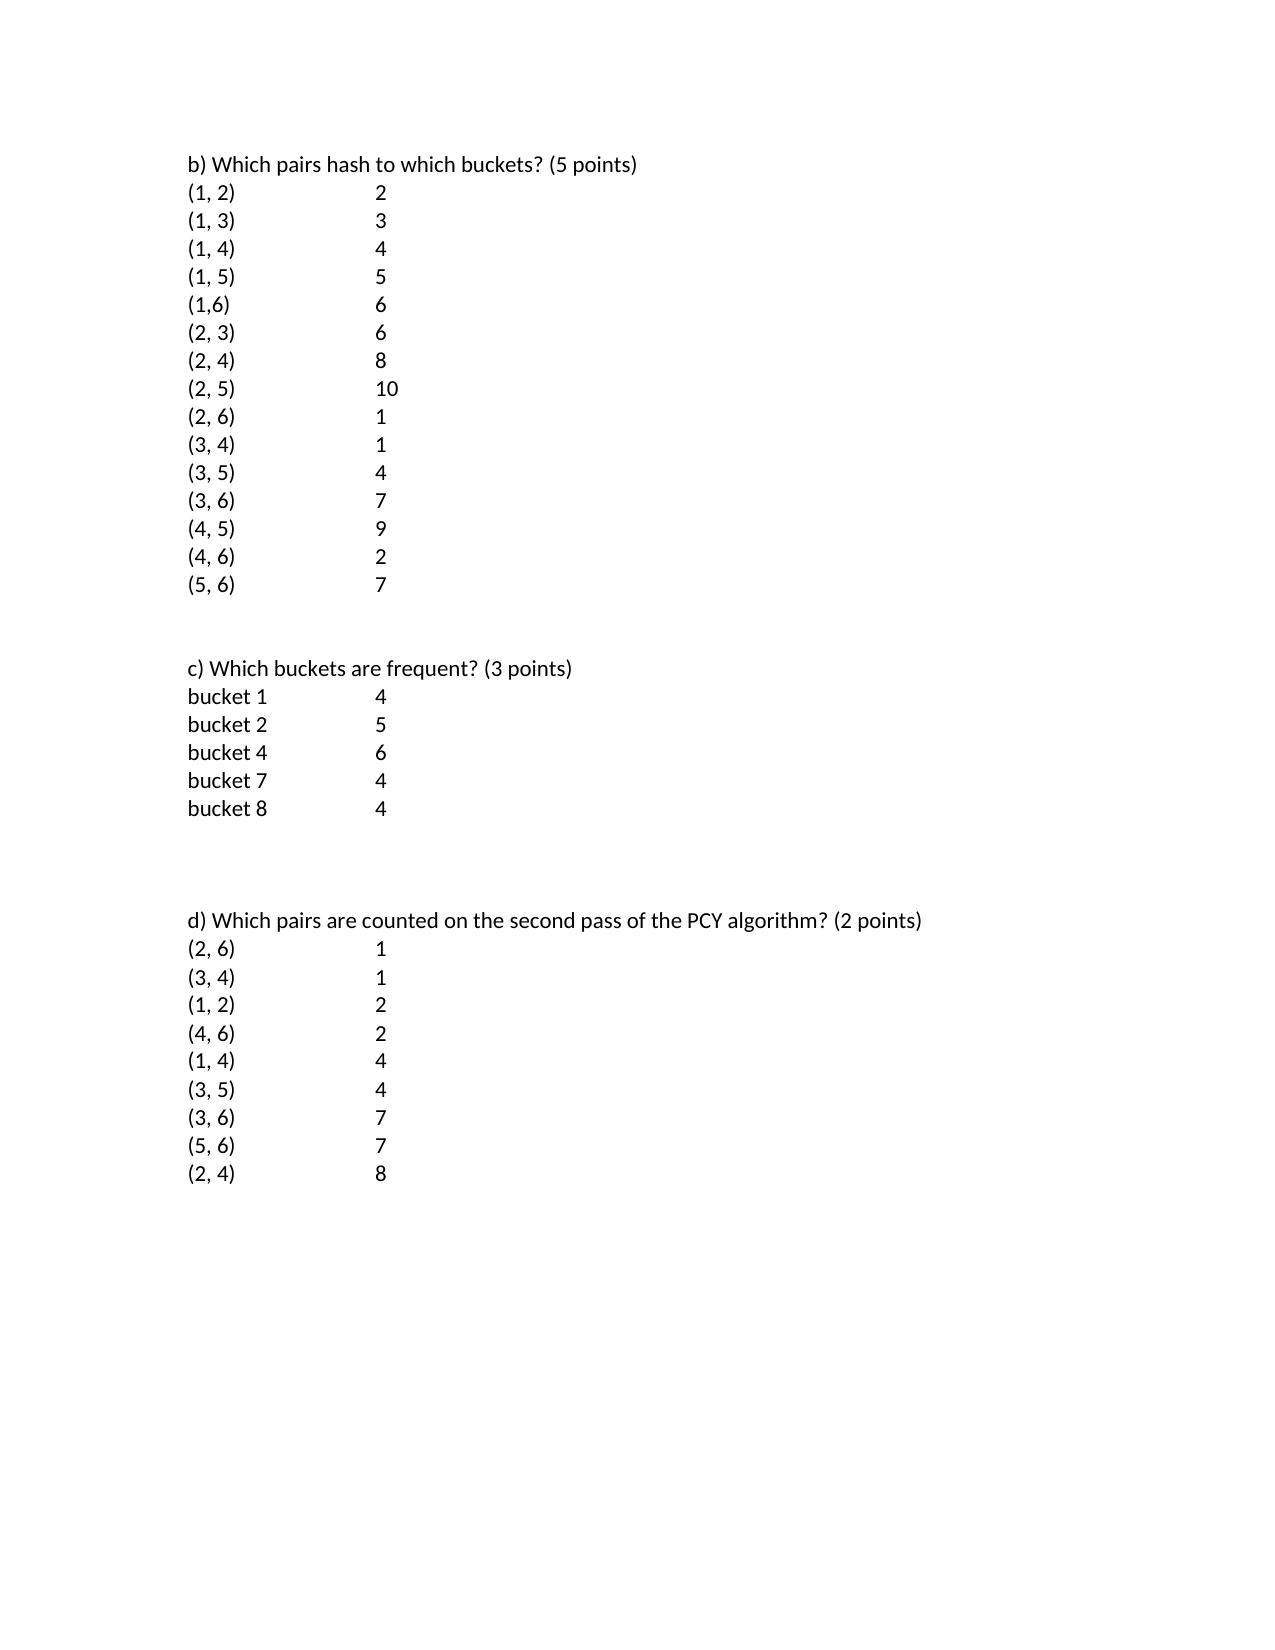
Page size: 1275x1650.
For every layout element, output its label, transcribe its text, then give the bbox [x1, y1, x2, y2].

list c) Which buckets are frequent? (3 points) [150, 654, 1125, 682]
list (1, 5) 5 [150, 262, 1125, 290]
list (5, 6) 7 [150, 570, 1125, 598]
list (1, 3) 3 [150, 206, 1125, 234]
list (1, 2) 2 [150, 178, 1125, 206]
list b) Which pairs hash to which buckets? (5 points) [150, 150, 1125, 178]
list bucket 1 4 [150, 682, 1125, 710]
list (3, 5) 4 [150, 458, 1125, 486]
list bucket 4 6 [150, 738, 1125, 766]
list (3, 4) 1 [150, 430, 1125, 458]
list (1, 4) 4 [150, 1047, 1125, 1075]
list (4, 5) 9 [150, 514, 1125, 542]
list (4, 6) 2 [150, 1019, 1125, 1047]
list (1, 4) 4 [150, 234, 1125, 262]
list (2, 4) 8 [150, 346, 1125, 374]
list (3, 4) 1 [150, 963, 1125, 991]
list (3, 5) 4 [150, 1075, 1125, 1103]
list (2, 4) 8 [150, 1159, 1125, 1187]
list bucket 2 5 [150, 710, 1125, 738]
list (2, 3) 6 [150, 318, 1125, 346]
list (5, 6) 7 [150, 1131, 1125, 1159]
list (3, 6) 7 [150, 486, 1125, 514]
list (2, 6) 1 [150, 402, 1125, 430]
list bucket 8 4 [150, 794, 1125, 822]
list (1,6) 6 [150, 290, 1125, 318]
list (2, 6) 1 [150, 934, 1125, 963]
list (4, 6) 2 [150, 542, 1125, 570]
list (3, 6) 7 [150, 1103, 1125, 1131]
list (1, 2) 2 [150, 991, 1125, 1019]
list bucket 7 4 [150, 766, 1125, 794]
list d) Which pairs are counted on the second pass of the PCY algorithm? (2 points) [150, 907, 1125, 934]
list (2, 5) 10 [150, 374, 1125, 402]
